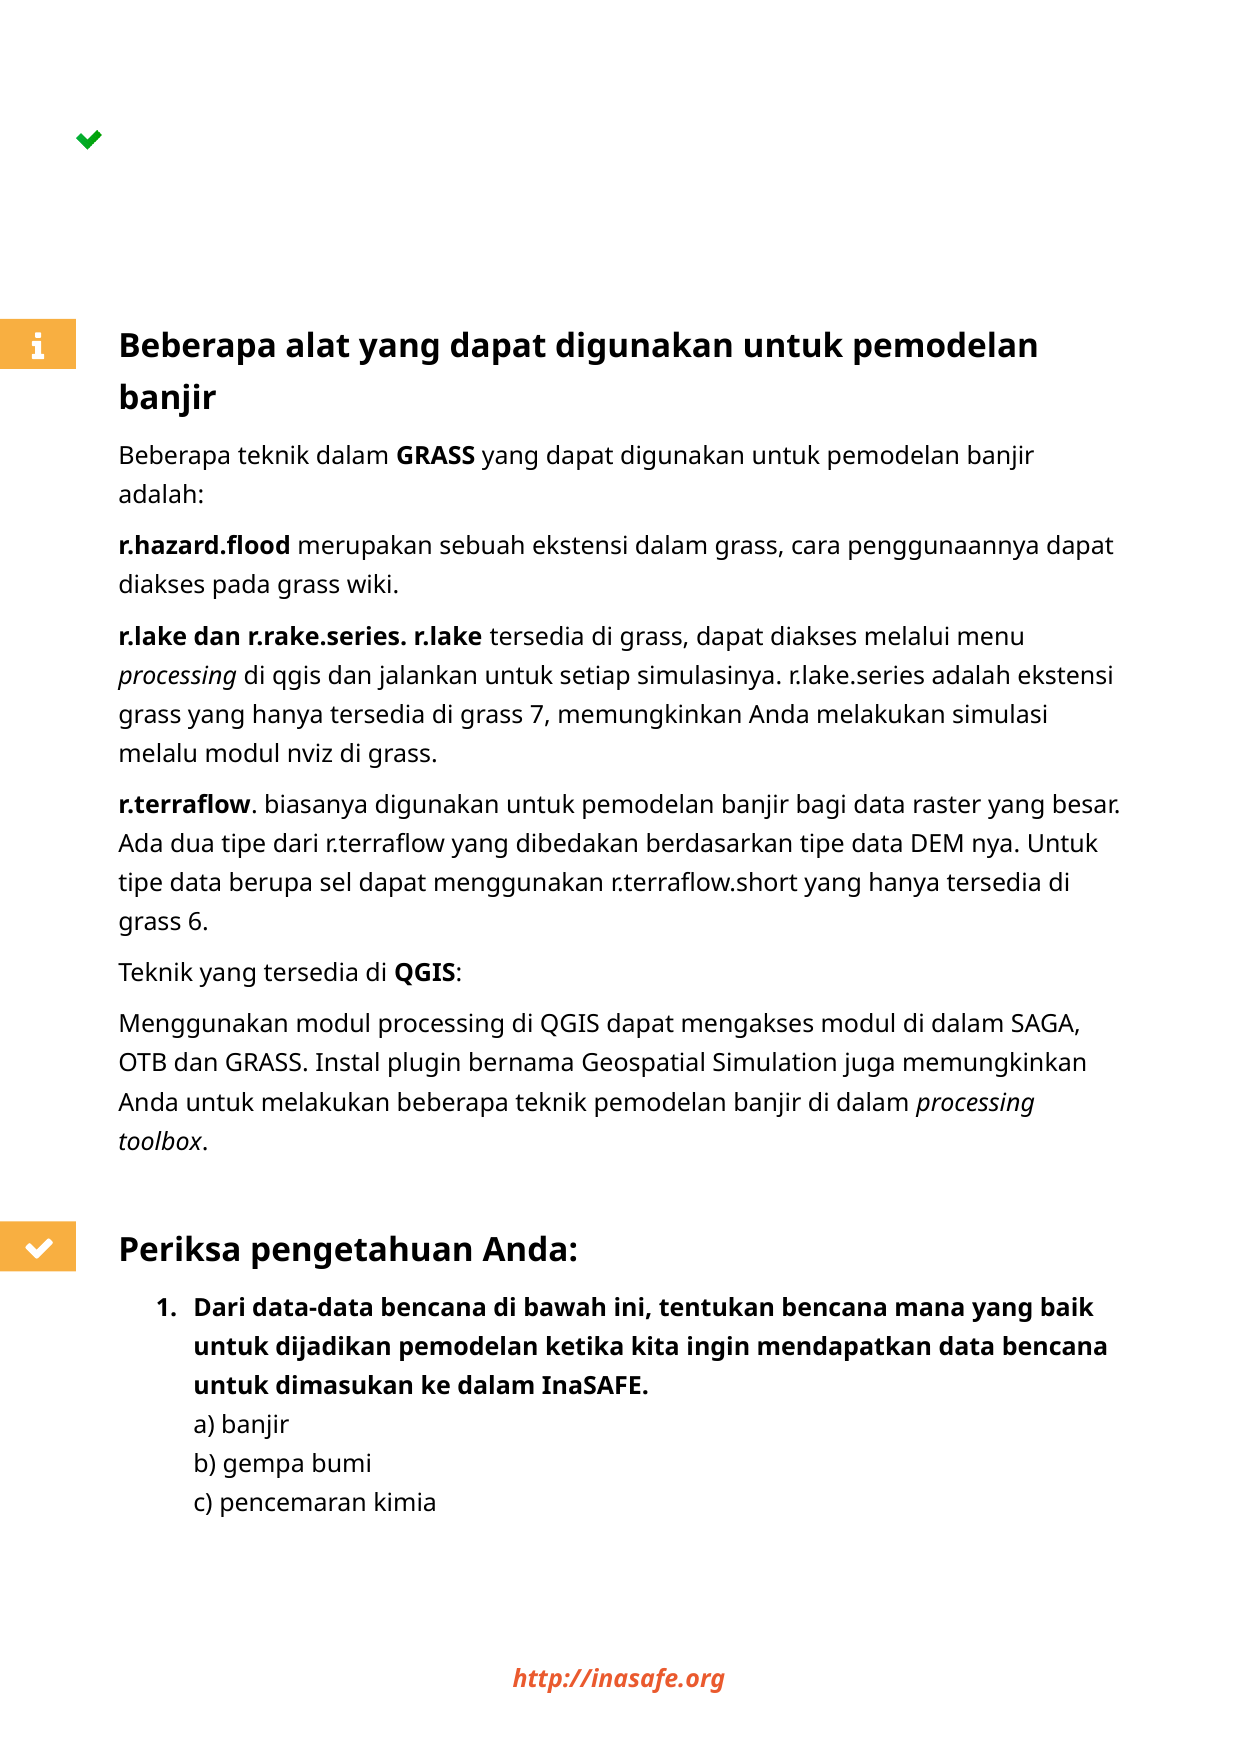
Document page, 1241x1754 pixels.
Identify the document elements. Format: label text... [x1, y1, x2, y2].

text c) pencemaran kimia [118, 1485, 1122, 1519]
subtitle Beberapa alat yang dapat digunakan untuk pemodelan banjir [118, 322, 1122, 419]
text Menggunakan modul processing di QGIS dapat mengakses modul di dalam SAGA, OTB dan GRASS. Instal plugin bernama Geospatial Simulation juga memungkinkan Anda untuk melakukan beberapa teknik pemodelan banjir di dalam processing toolbox. [118, 1006, 1122, 1157]
text r.hazard.flood merupakan sebuah ekstensi dalam grass, cara penggunaannya dapat diakses pada grass wiki. [118, 528, 1122, 601]
text Beberapa teknik dalam GRASS yang dapat digunakan untuk pemodelan banjir adalah: [118, 438, 1122, 511]
list b) gempa bumi [156, 1446, 1122, 1480]
text r.lake dan r.rake.series. r.lake tersedia di grass, dapat diakses melalui menu processing di qgis dan jalankan untuk setiap simulasinya. r.lake.series adalah ekstensi grass yang hanya tersedia di grass 7, memungkinkan Anda melakukan simulasi melalu modul nviz di grass. [118, 618, 1122, 770]
text Teknik yang tersedia di QGIS: [118, 955, 1122, 989]
list Dari data-data bencana di bawah ini, tentukan bencana mana yang baik untuk dijadikan pemodelan ketika kita ingin mendapatkan data bencana untuk dimasukan ke dalam InaSAFE. [156, 1289, 1122, 1402]
subtitle Periksa pengetahuan Anda: [118, 1225, 1122, 1271]
list a) banjir [156, 1407, 1122, 1441]
text r.terraflow. biasanya digunakan untuk pemodelan banjir bagi data raster yang besar. Ada dua tipe dari r.terraflow yang dibedakan berdasarkan tipe data DEM nya. Untuk tipe data berupa sel dapat menggunakan r.terraflow.short yang hanya tersedia di grass 6. [118, 787, 1122, 938]
